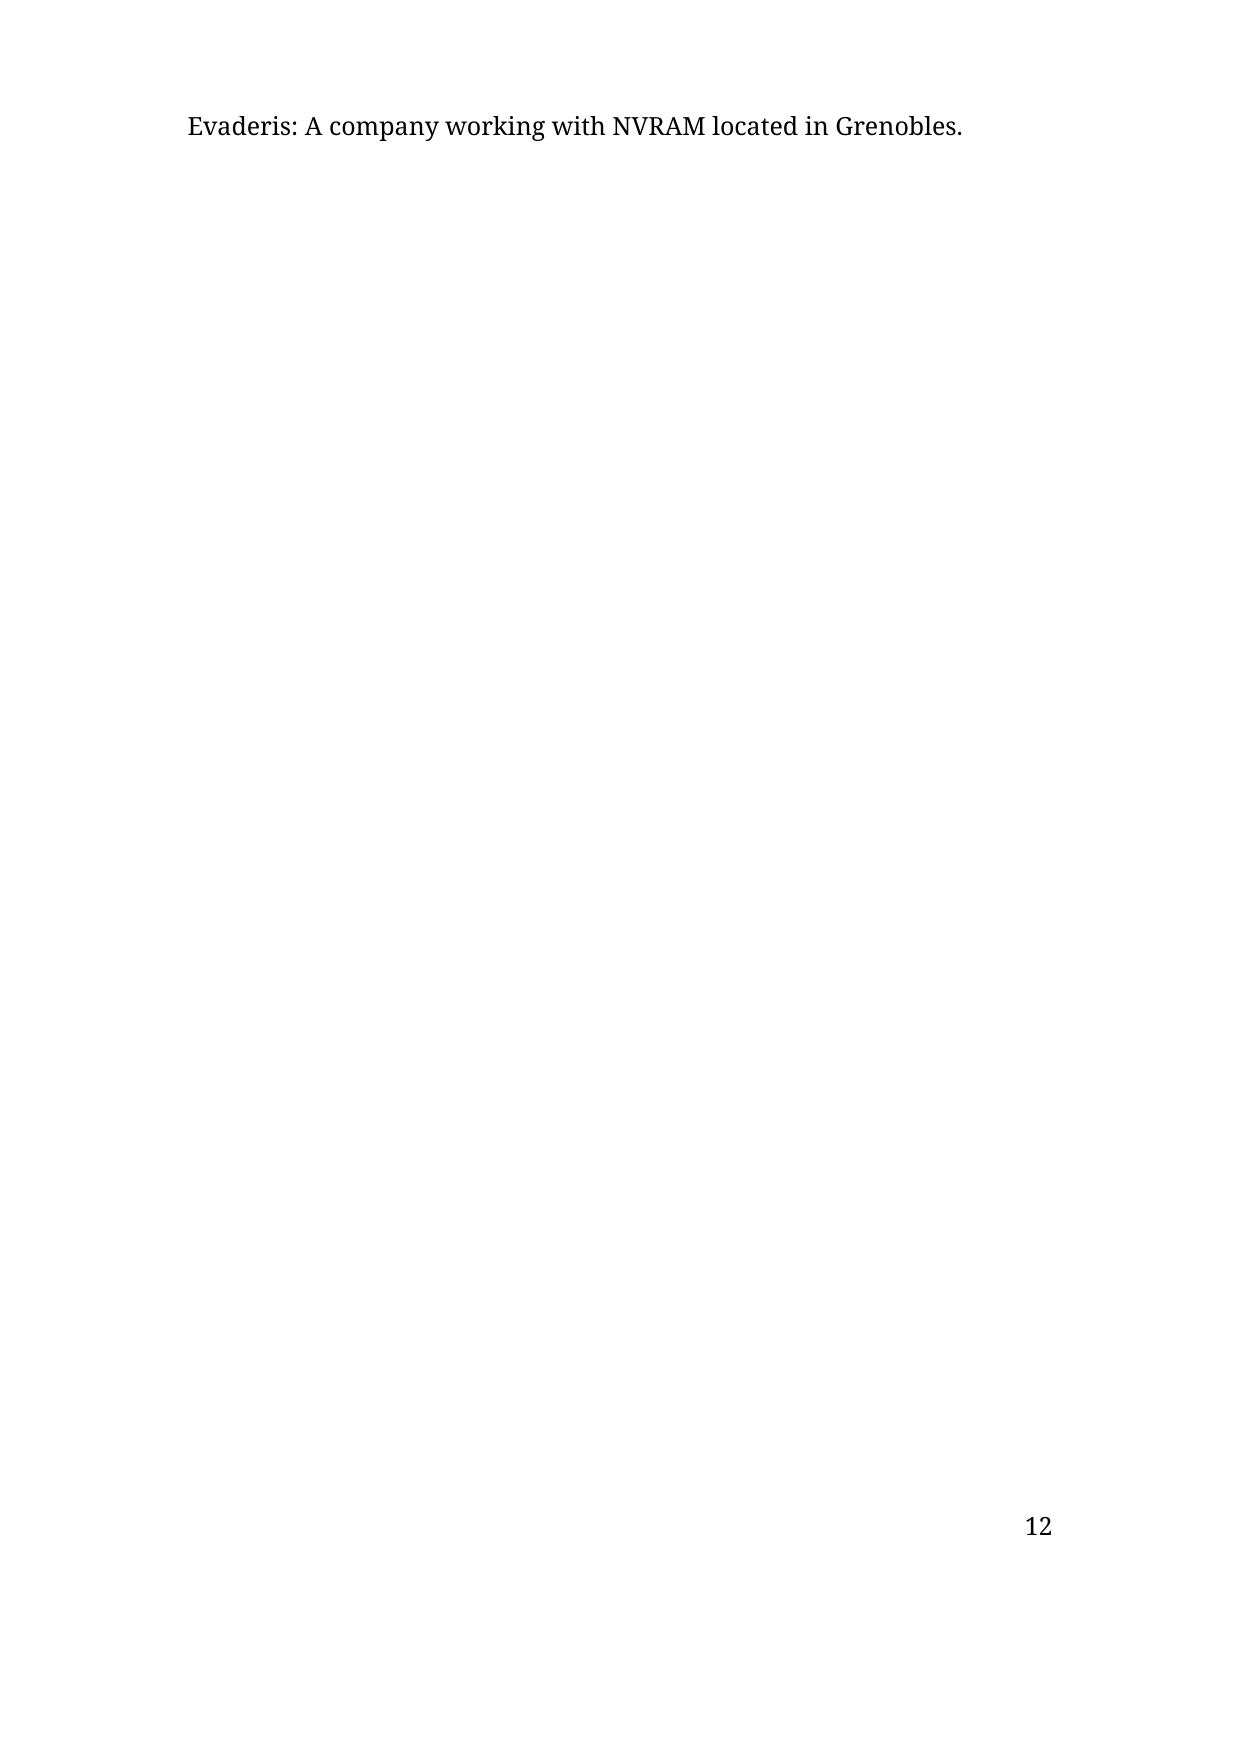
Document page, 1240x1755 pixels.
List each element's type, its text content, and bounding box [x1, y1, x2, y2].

text Evaderis: A company working with NVRAM located in Grenobles. [187, 109, 1052, 143]
